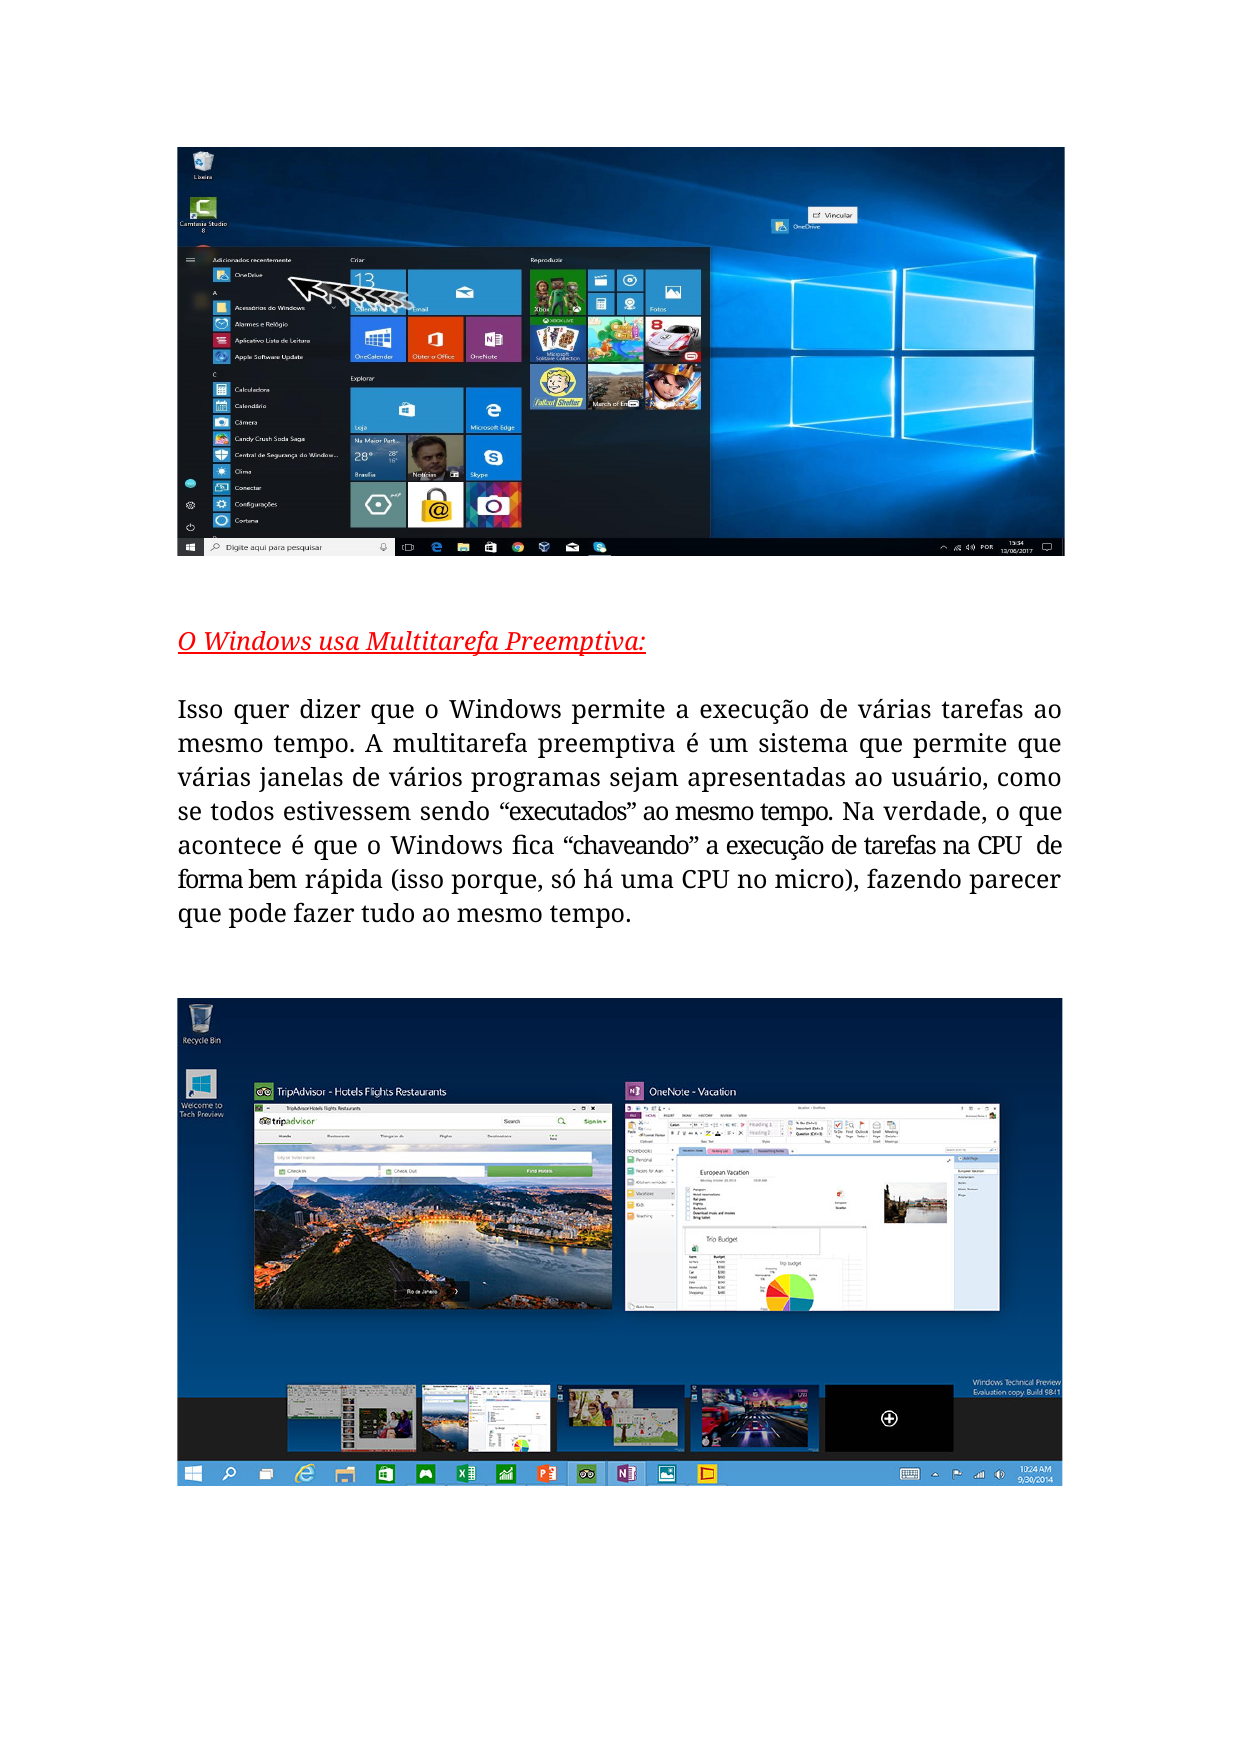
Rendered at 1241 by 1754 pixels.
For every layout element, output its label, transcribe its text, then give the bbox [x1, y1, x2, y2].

text Isso quer dizer que o Windows permite a execução de várias tarefas ao mesmo tempo. A multitarefa preemptiva é um sistema que permite que várias janelas de vários programas sejam apresentadas ao usuário, como se todos estivessem sendo “executados” ao mesmo tempo. Na verdade, o que acontece é que o Windows fica “chaveando” a execução de tarefas na CPU de forma bem rápida (isso porque, só há uma CPU no micro), fazendo parecer que pode fazer tudo ao mesmo tempo. [177, 692, 1063, 930]
text O Windows usa Multitarefa Preemptiva: [177, 623, 1063, 658]
